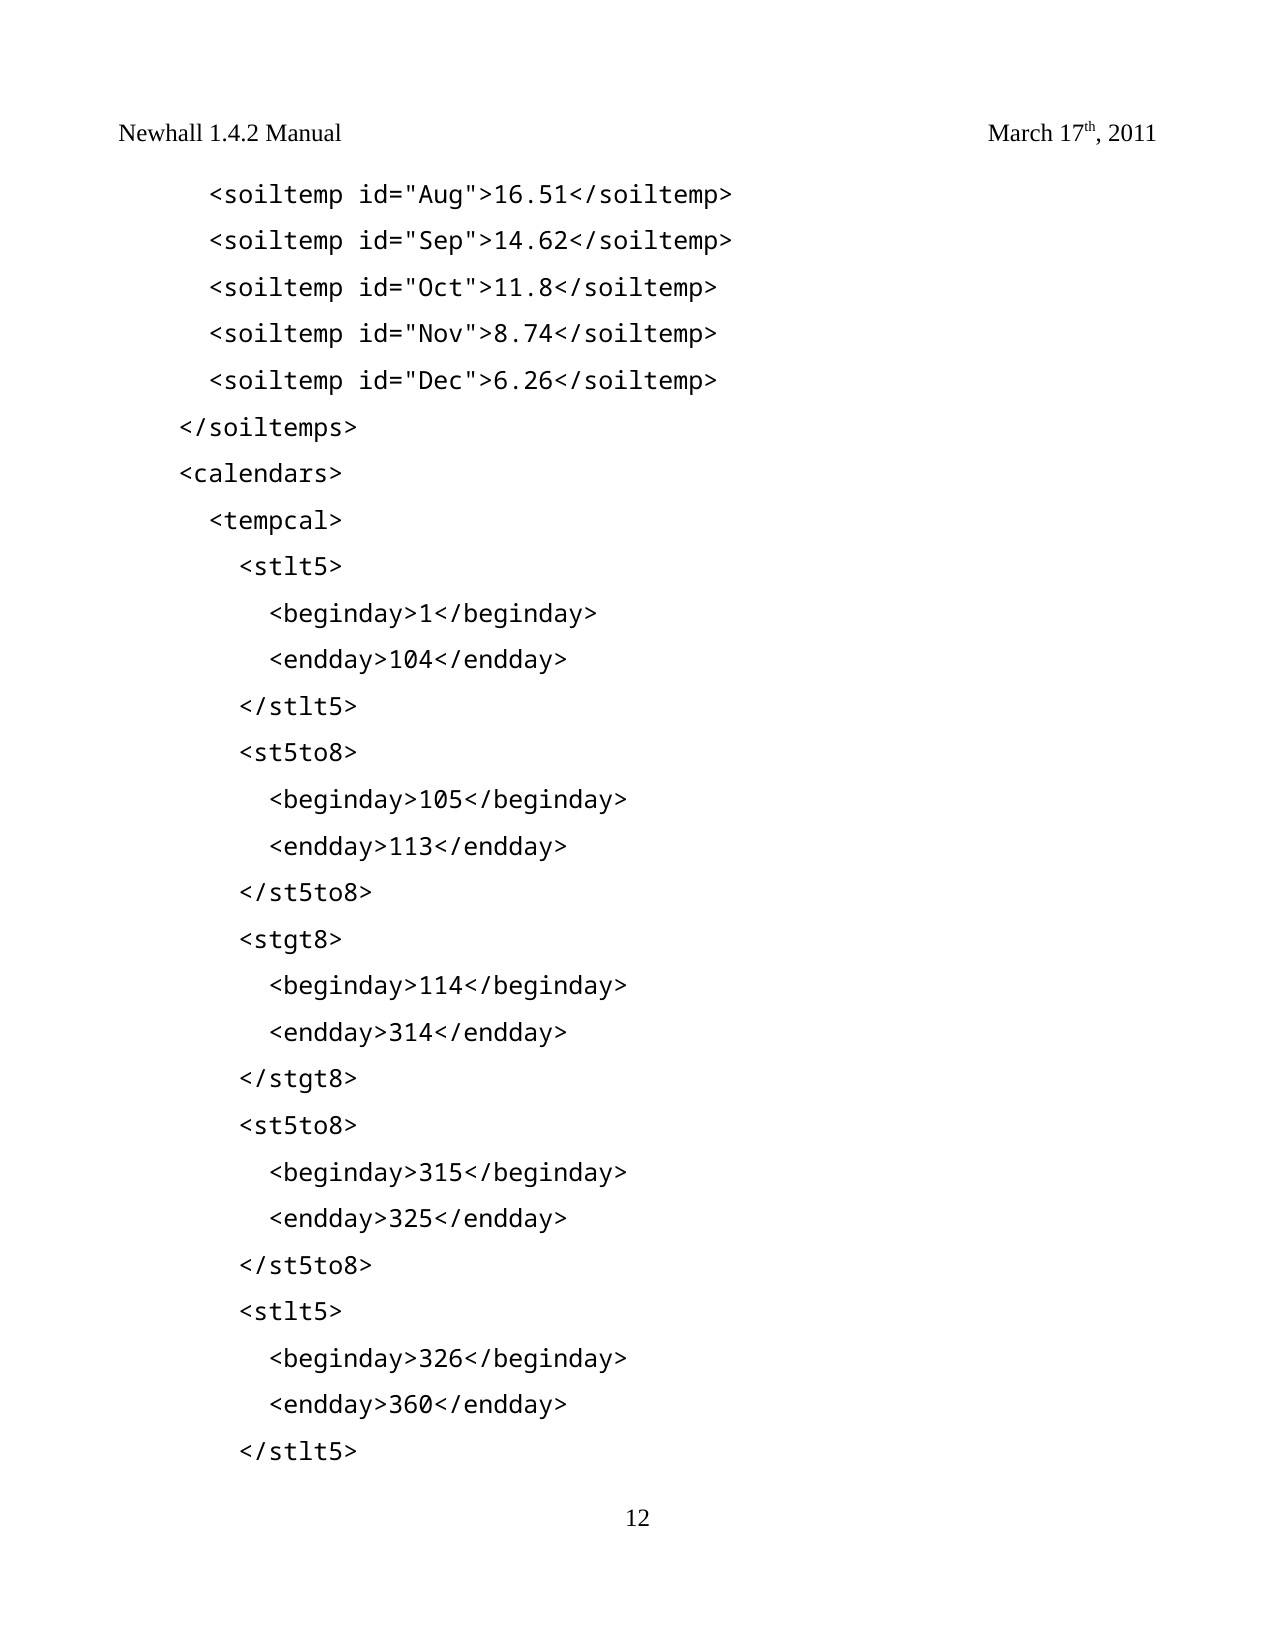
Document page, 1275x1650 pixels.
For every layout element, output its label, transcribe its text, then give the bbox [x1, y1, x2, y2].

text <st5to8> [118, 1108, 1157, 1142]
text <calendars> [118, 456, 1157, 490]
text <stgt8> [118, 921, 1157, 955]
text </stlt5> [118, 1433, 1157, 1468]
text <beginday>114</beginday> [118, 968, 1157, 1002]
text <st5to8> [118, 735, 1157, 769]
text <endday>360</endday> [118, 1387, 1157, 1421]
text <endday>325</endday> [118, 1201, 1157, 1235]
text <endday>113</endday> [118, 828, 1157, 862]
text </st5to8> [118, 1247, 1157, 1281]
text <soiltemp id="Aug">16.51</soiltemp> [118, 176, 1157, 210]
text </stlt5> [118, 688, 1157, 723]
text <beginday>105</beginday> [118, 782, 1157, 816]
text <soiltemp id="Dec">6.26</soiltemp> [118, 363, 1157, 397]
text <stlt5> [118, 549, 1157, 583]
text <soiltemp id="Sep">14.62</soiltemp> [118, 223, 1157, 257]
text <beginday>1</beginday> [118, 595, 1157, 629]
text <stlt5> [118, 1294, 1157, 1328]
text <endday>104</endday> [118, 642, 1157, 676]
text <tempcal> [118, 502, 1157, 536]
text <soiltemp id="Oct">11.8</soiltemp> [118, 269, 1157, 303]
text <beginday>315</beginday> [118, 1154, 1157, 1188]
text </st5to8> [118, 875, 1157, 909]
text <beginday>326</beginday> [118, 1340, 1157, 1374]
text </soiltemps> [118, 409, 1157, 443]
text </stgt8> [118, 1061, 1157, 1095]
text <soiltemp id="Nov">8.74</soiltemp> [118, 316, 1157, 350]
text <endday>314</endday> [118, 1014, 1157, 1048]
